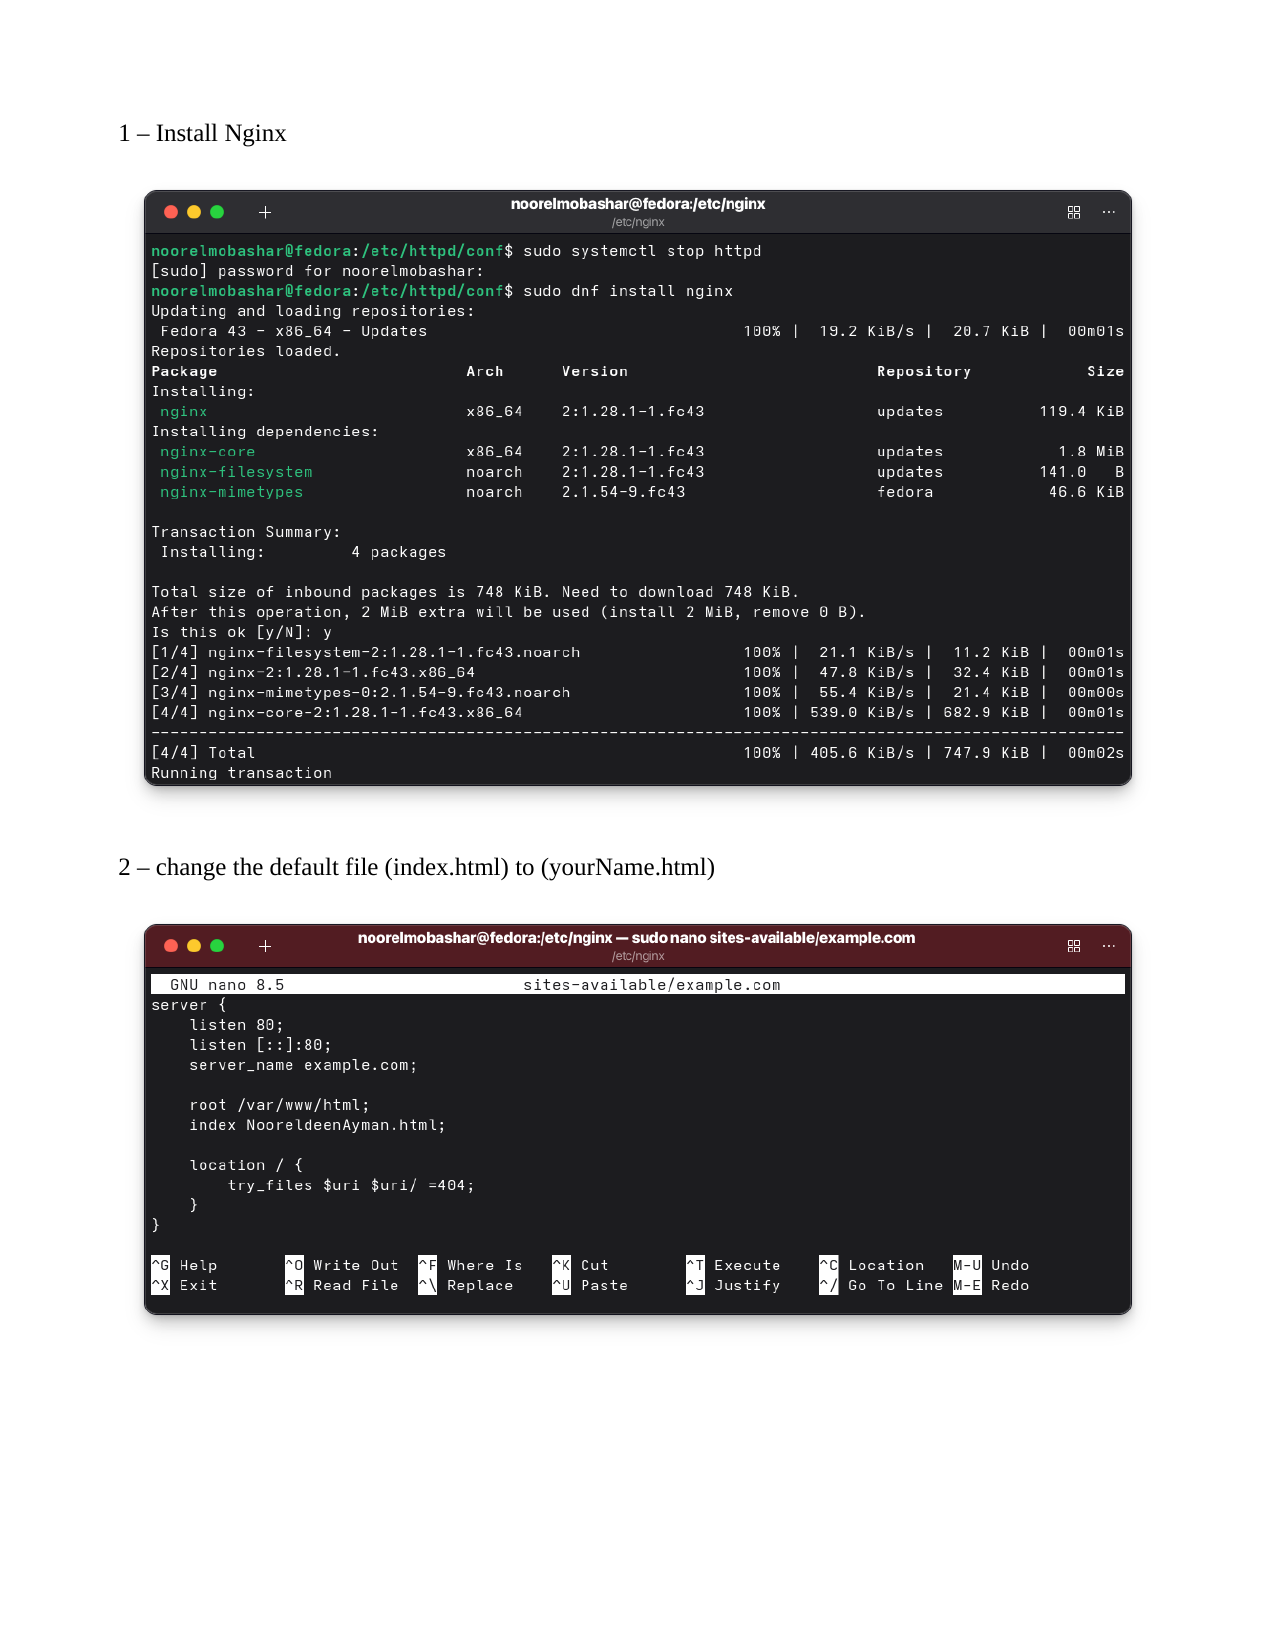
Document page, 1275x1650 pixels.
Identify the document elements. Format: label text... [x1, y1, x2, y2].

picture [118, 175, 1157, 823]
picture [118, 909, 1157, 1352]
text 2 – change the default file (index.html) to (yourName.html) [118, 852, 1157, 880]
text 1 – Install Nginx [118, 118, 1157, 147]
